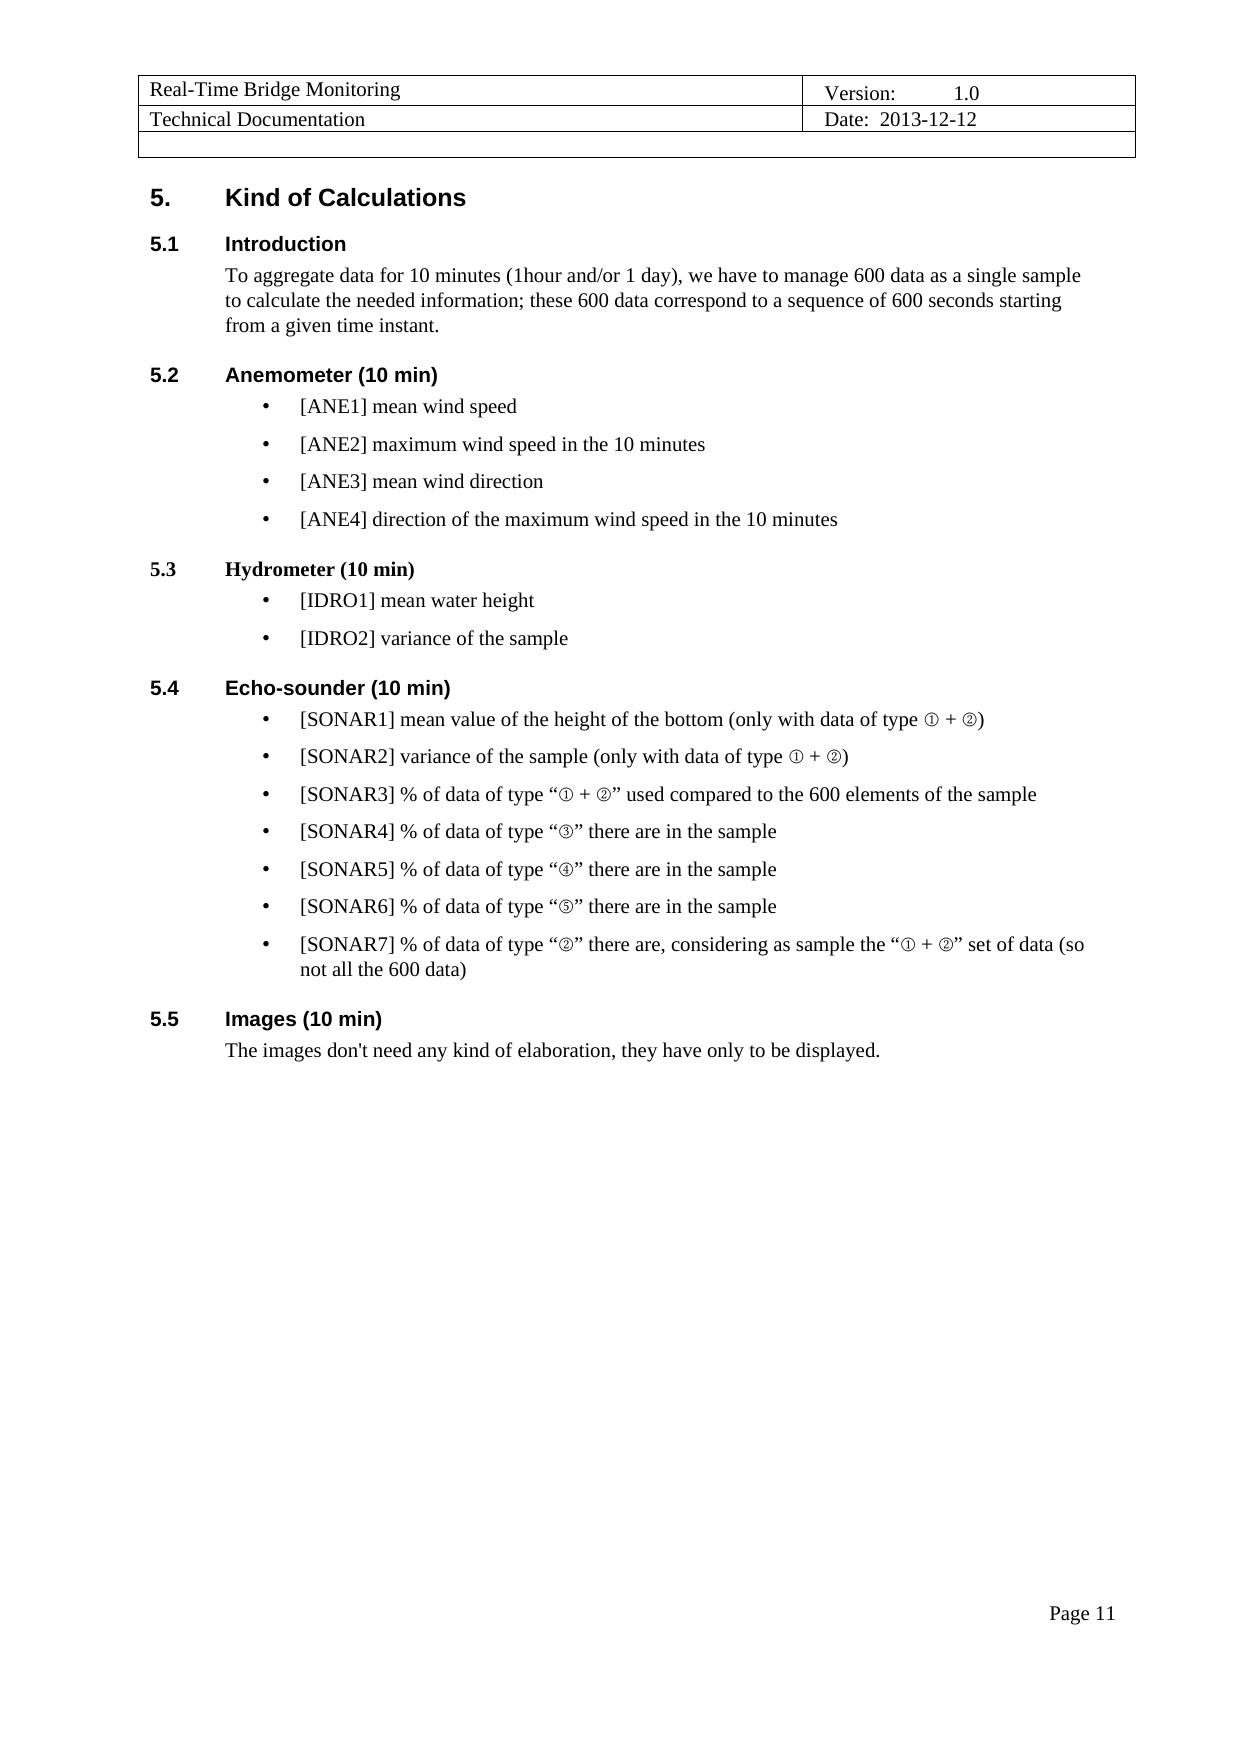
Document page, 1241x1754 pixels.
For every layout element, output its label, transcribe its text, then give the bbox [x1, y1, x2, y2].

subtitle Echo-sounder (10 min) [150, 674, 1090, 699]
list [SONAR4] % of data of type “③” there are in the sample [262, 818, 1090, 843]
subtitle Hydrometer (10 min) [150, 556, 1090, 581]
list [SONAR7] % of data of type “②” there are, considering as sample the “① + ②” set of data (so not all the 600 data) [262, 931, 1090, 981]
list [ANE2] maximum wind speed in the 10 minutes [262, 431, 1090, 456]
list [IDRO2] variance of the sample [262, 624, 1090, 649]
text The images don't need any kind of elaboration, they have only to be displayed. [225, 1037, 1090, 1062]
subtitle Introduction [150, 231, 1090, 256]
list [SONAR1] mean value of the height of the bottom (only with data of type ① + ②) [262, 706, 1090, 731]
subtitle Anemometer (10 min) [150, 362, 1090, 387]
subtitle Kind of Calculations [150, 183, 1090, 212]
subtitle Images (10 min) [150, 1006, 1090, 1031]
list [SONAR3] % of data of type “① + ②” used compared to the 600 elements of the sample [262, 781, 1090, 806]
list [ANE1] mean wind speed [262, 393, 1090, 418]
text To aggregate data for 10 minutes (1hour and/or 1 day), we have to manage 600 data as a single sample to calculate the needed information; these 600 data correspond to a sequence of 600 seconds starting from a given time instant. [225, 262, 1090, 337]
list [SONAR2] variance of the sample (only with data of type ① + ②) [262, 743, 1090, 768]
list [IDRO1] mean water height [262, 587, 1090, 612]
list [ANE3] mean wind direction [262, 468, 1090, 493]
list [SONAR6] % of data of type “⑤” there are in the sample [262, 893, 1090, 918]
list [ANE4] direction of the maximum wind speed in the 10 minutes [262, 506, 1090, 531]
list [SONAR5] % of data of type “④” there are in the sample [262, 856, 1090, 881]
